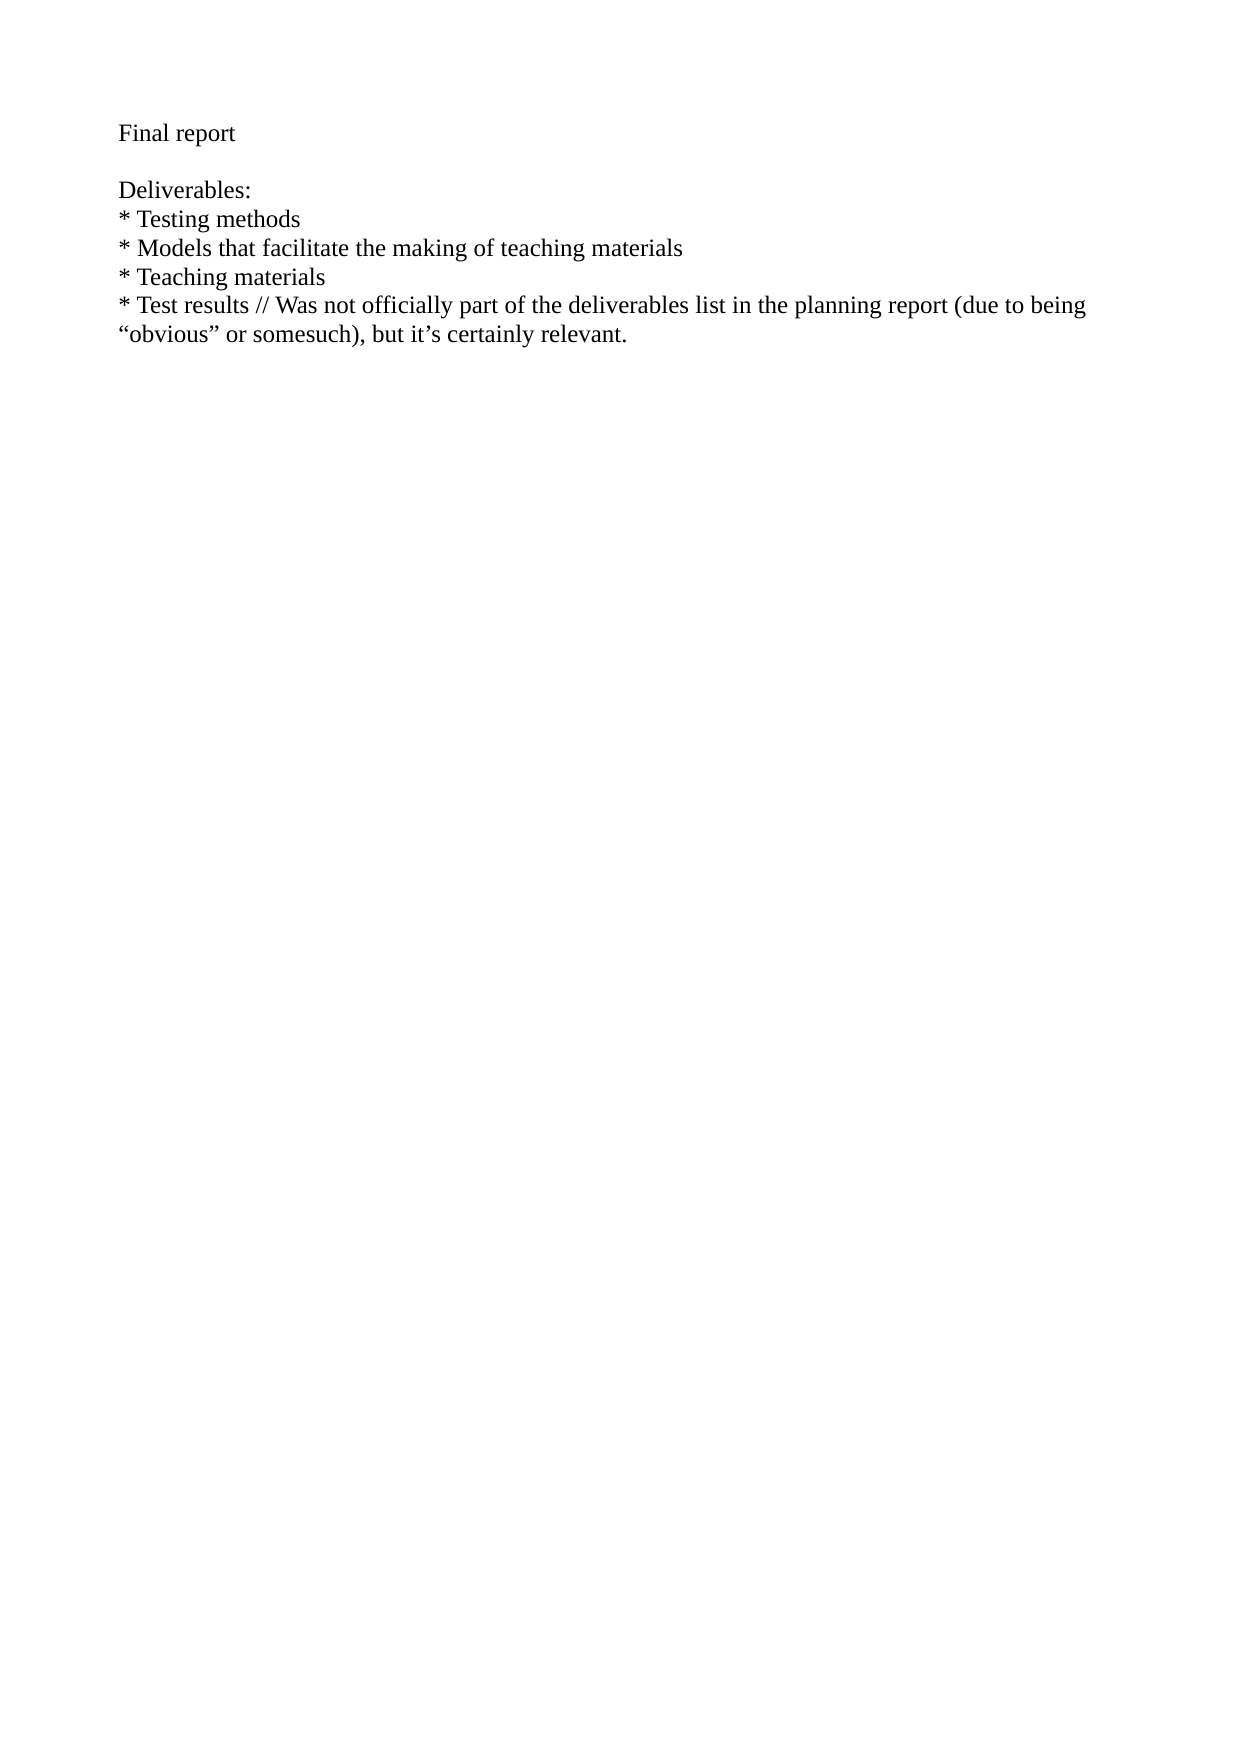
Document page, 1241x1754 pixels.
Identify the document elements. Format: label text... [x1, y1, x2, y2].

text * Teaching materials [118, 262, 1122, 291]
text * Test results // Was not officially part of the deliverables list in the planning report (due to being “obvious” or somesuch), but it’s certainly relevant. [118, 291, 1122, 348]
text Final report [118, 118, 1122, 147]
text * Models that facilitate the making of teaching materials [118, 233, 1122, 262]
text * Testing methods [118, 204, 1122, 233]
text Deliverables: [118, 176, 1122, 204]
